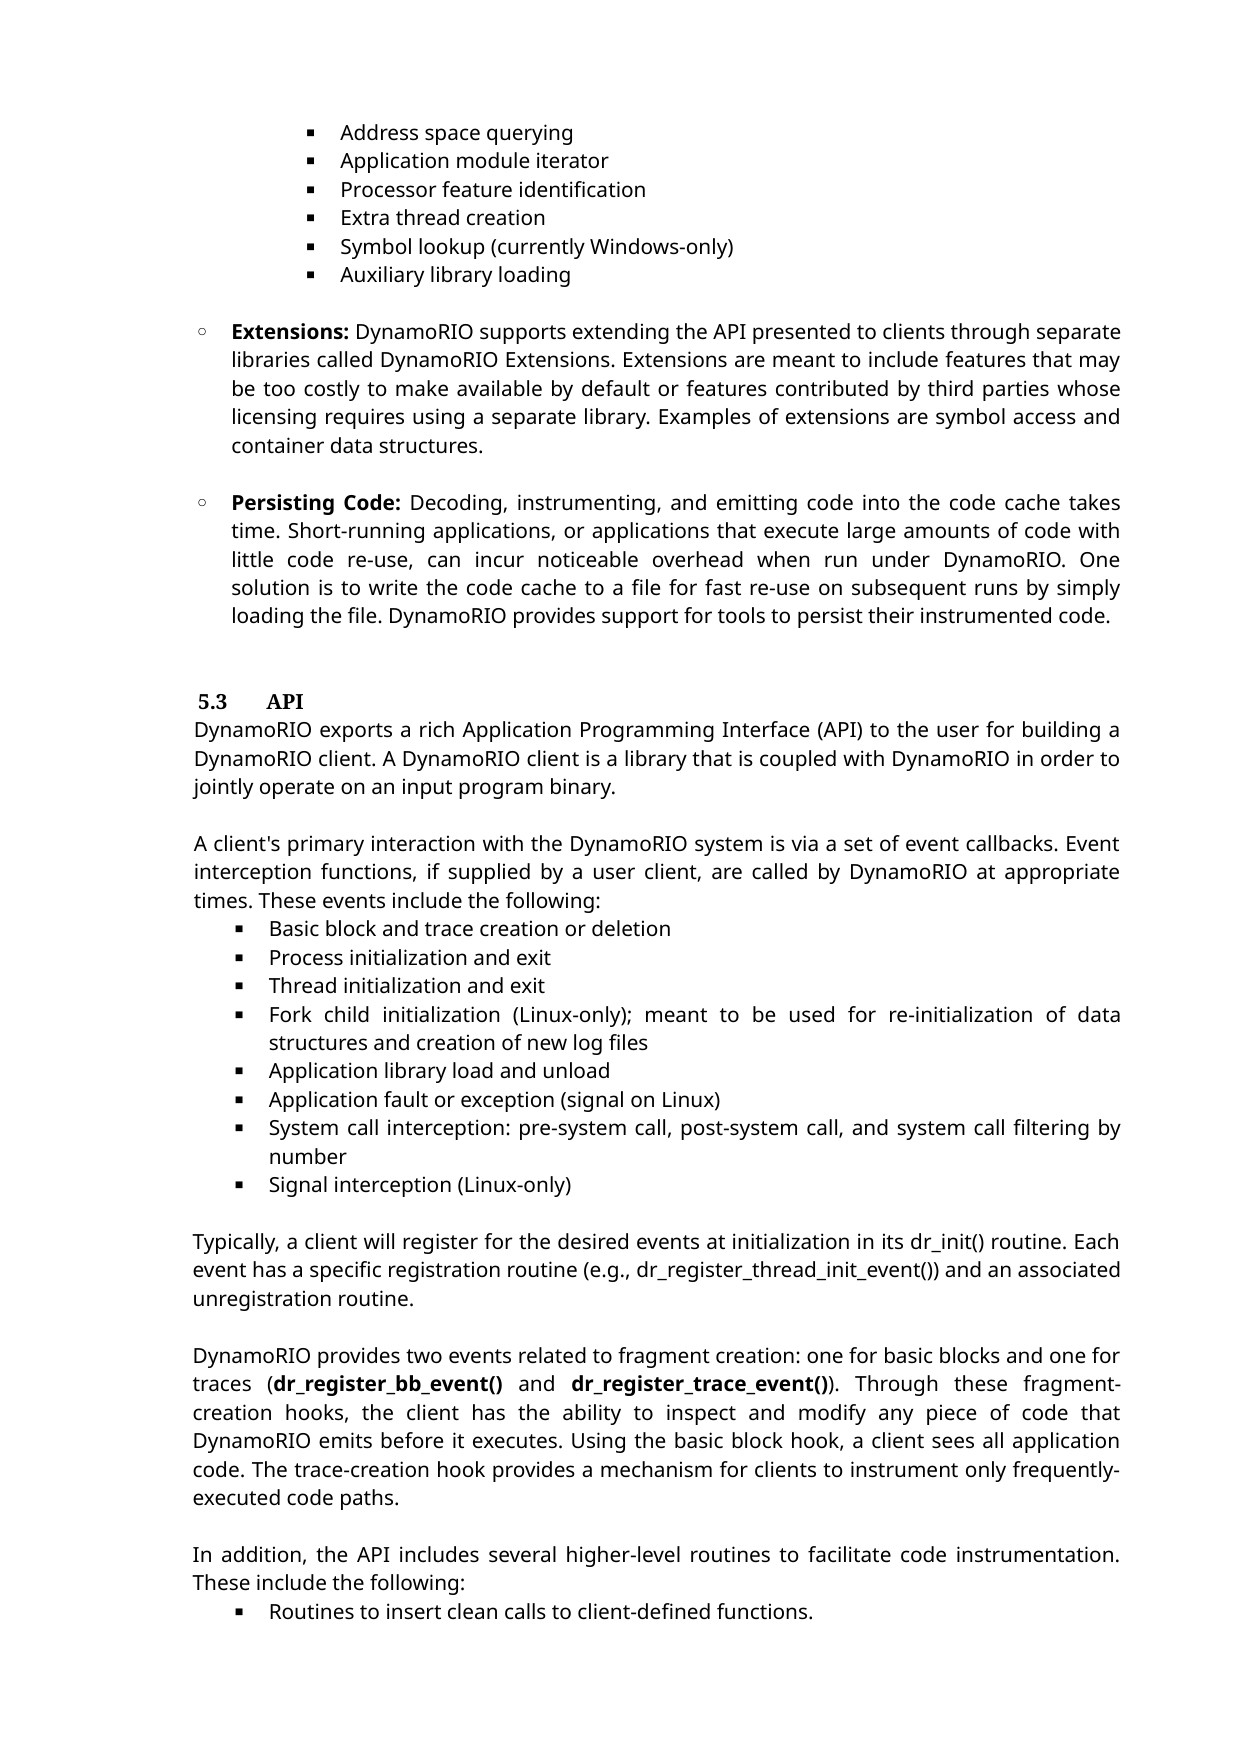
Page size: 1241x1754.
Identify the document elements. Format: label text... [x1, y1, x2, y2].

list Thread initialization and exit [231, 971, 1122, 1000]
list Extensions: DynamoRIO supports extending the API presented to clients through separate libraries called DynamoRIO Extensions. Extensions are meant to include features that may be too costly to make available by default or features contributed by third parties whose licensing requires using a separate library. Examples of extensions are symbol access and container data structures. [193, 317, 1122, 459]
list DynamoRIO exports a rich Application Programming Interface (API) to the user for building a DynamoRIO client. A DynamoRIO client is a library that is coupled with DynamoRIO in order to jointly operate on an input program binary. [156, 715, 1122, 801]
list Process initialization and exit [231, 943, 1122, 971]
text In addition, the API includes several higher-level routines to facilitate code instrumentation. These include the following: [192, 1540, 1122, 1597]
list Application library load and unload [231, 1057, 1122, 1085]
list Signal interception (Linux-only) [231, 1170, 1122, 1199]
list Basic block and trace creation or deletion [231, 914, 1122, 943]
list API [192, 687, 1122, 715]
list Application fault or exception (signal on Linux) [231, 1085, 1122, 1113]
list Auxiliary library loading [303, 260, 1122, 289]
list Address space querying [303, 118, 1122, 147]
list Typically, a client will register for the desired events at initialization in its dr_init() routine. Each event has a specific registration routine (e.g., dr_register_thread_init_event()) and an associated unregistration routine. [192, 1227, 1122, 1312]
list DynamoRIO provides two events related to fragment creation: one for basic blocks and one for traces (dr_register_bb_event() and dr_register_trace_event()). Through these fragment-creation hooks, the client has the ability to inspect and modify any piece of code that DynamoRIO emits before it executes. Using the basic block hook, a client sees all application code. The trace-creation hook provides a mechanism for clients to instrument only frequently-executed code paths. [192, 1341, 1122, 1512]
list Fork child initialization (Linux-only); meant to be used for re-initialization of data structures and creation of new log files [231, 1000, 1122, 1057]
list System call interception: pre-system call, post-system call, and system call filtering by number [231, 1113, 1122, 1170]
list Application module iterator [303, 147, 1122, 175]
list A client's primary interaction with the DynamoRIO system is via a set of event callbacks. Event interception functions, if supplied by a user client, are called by DynamoRIO at appropriate times. These events include the following: [156, 829, 1122, 914]
list Processor feature identification [303, 175, 1122, 203]
list Symbol lookup (currently Windows-only) [303, 232, 1122, 260]
list Persisting Code: Decoding, instrumenting, and emitting code into the code cache takes time. Short-running applications, or applications that execute large amounts of code with little code re-use, can incur noticeable overhead when run under DynamoRIO. One solution is to write the code cache to a file for fast re-use on subsequent runs by simply loading the file. DynamoRIO provides support for tools to persist their instrumented code. [193, 488, 1122, 630]
list Routines to insert clean calls to client-defined functions. [231, 1597, 1122, 1625]
list Extra thread creation [303, 203, 1122, 232]
